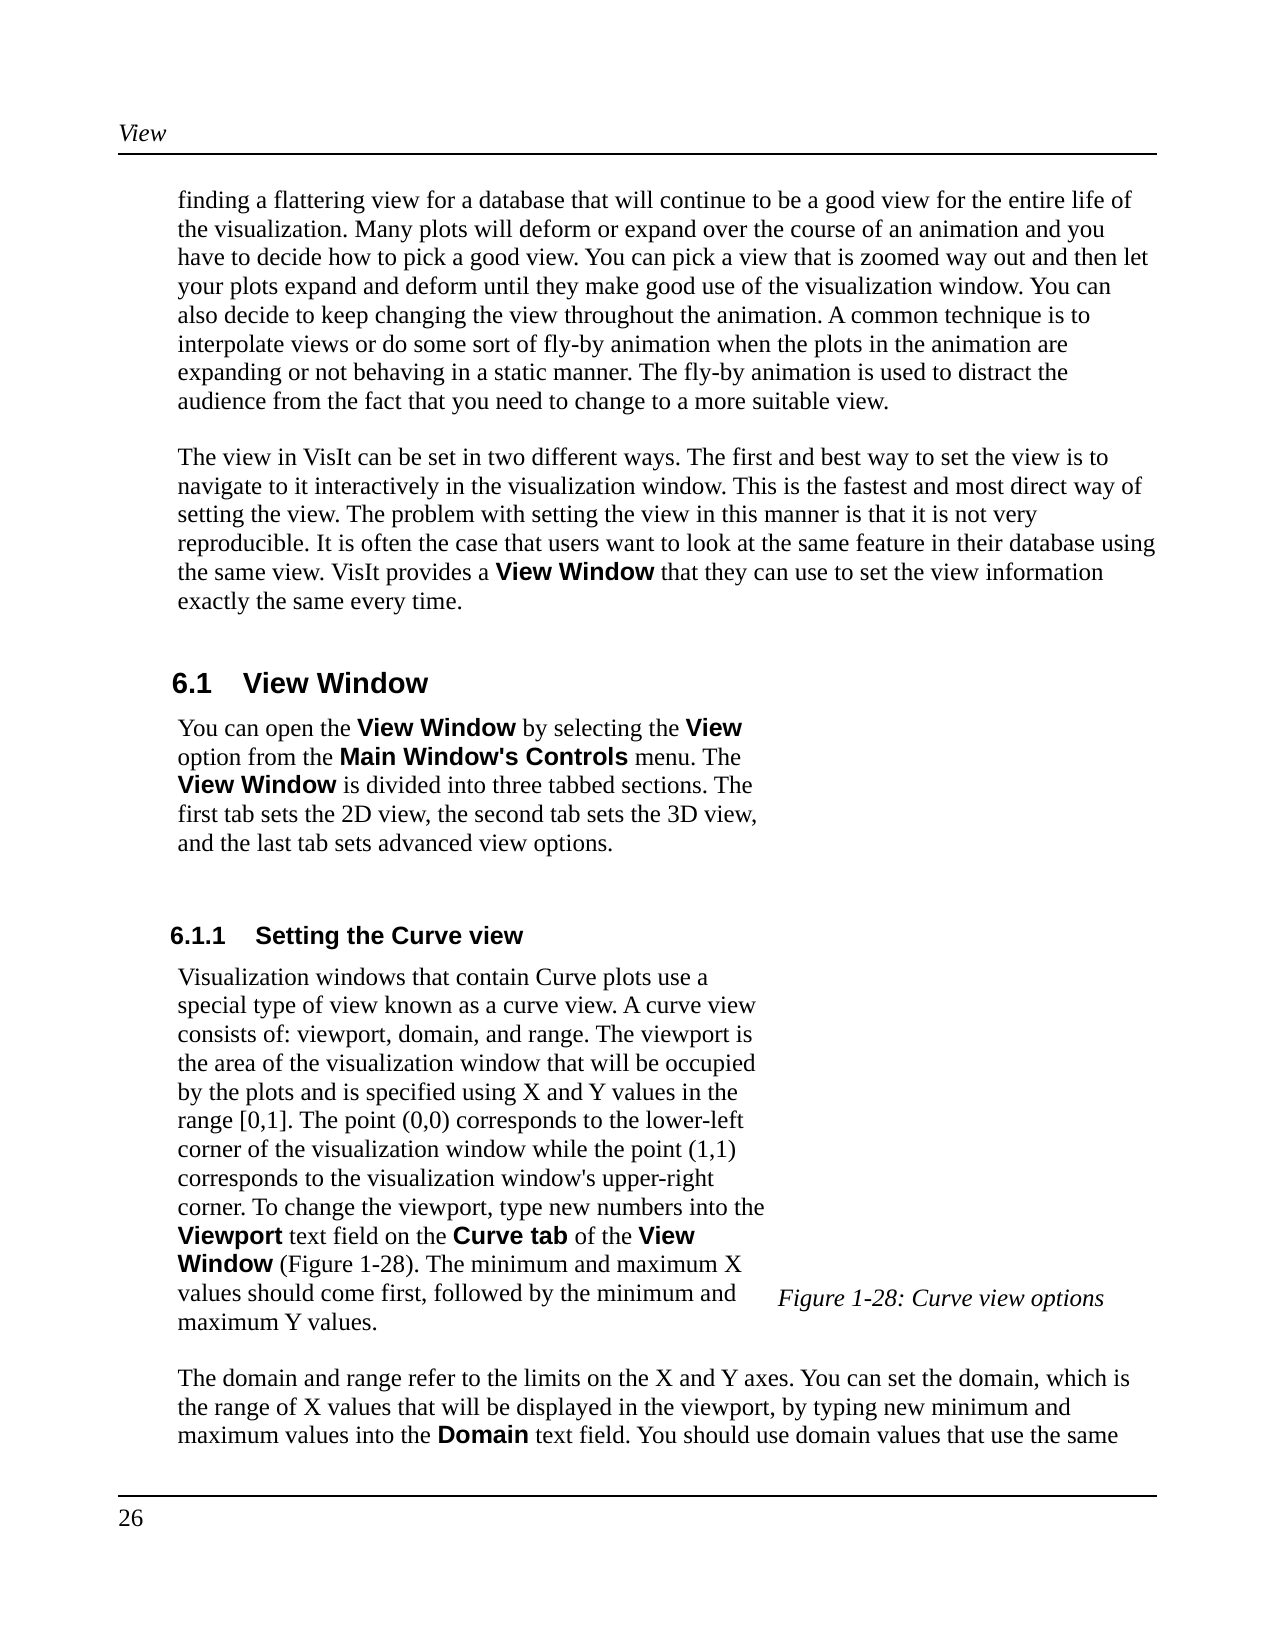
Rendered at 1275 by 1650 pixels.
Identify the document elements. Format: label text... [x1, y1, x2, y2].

subtitle View Window [163, 667, 1157, 700]
text Visualization windows that contain Curve plots use a special type of view known as a curve view. A curve view consists of: viewport, domain, and range. The viewport is the area of the visualization window that will be occupied by the plots and is specified using X and Y values in the range [0,1]. The point (0,0) corresponds to the lower-left corner of the visualization window while the point (1,1) corresponds to the visualization window's upper-right corner. To change the viewport, type new numbers into the Viewport text field on the Curve tab of the View Window (Figure 1-28). The minimum and maximum X values should come first, followed by the minimum and maximum Y values. [177, 962, 1157, 1336]
text finding a flattering view for a database that will continue to be a good view for the entire life of the visualization. Many plots will deform or expand over the course of an animation and you have to decide how to pick a good view. You can pick a view that is zoomed way out and then let your plots expand and deform until they make good use of the visualization window. You can also decide to keep changing the view throughout the animation. A common technique is to interpolate views or do some sort of fly-by animation when the plots in the animation are expanding or not behaving in a static manner. The fly-by animation is used to distract the audience from the fact that you need to change to a more suitable view. [177, 185, 1157, 415]
text The domain and range refer to the limits on the X and Y axes. You can set the domain, which is the range of X values that will be displayed in the viewport, by typing new minimum and maximum values into the Domain text field. You should use domain values that use the same [177, 1363, 1157, 1449]
text The view in VisIt can be set in two different ways. The first and best way to set the view is to navigate to it interactively in the visualization window. This is the fastest and most direct way of setting the view. The problem with setting the view in this manner is that it is not very reproducible. It is often the case that users want to look at the same feature in their database using the same view. VisIt provides a View Window that they can use to set the view information exactly the same every time. [177, 442, 1157, 614]
text Figure 1-28: Curve view options [778, 751, 1153, 1311]
subtitle Setting the Curve view [163, 921, 778, 950]
text You can open the View Window by selecting the View option from the Main Window's Controls menu. The View Window is divided into three tabbed sections. The first tab sets the 2D view, the second tab sets the 3D view, and the last tab sets advanced view options. [177, 713, 1157, 857]
